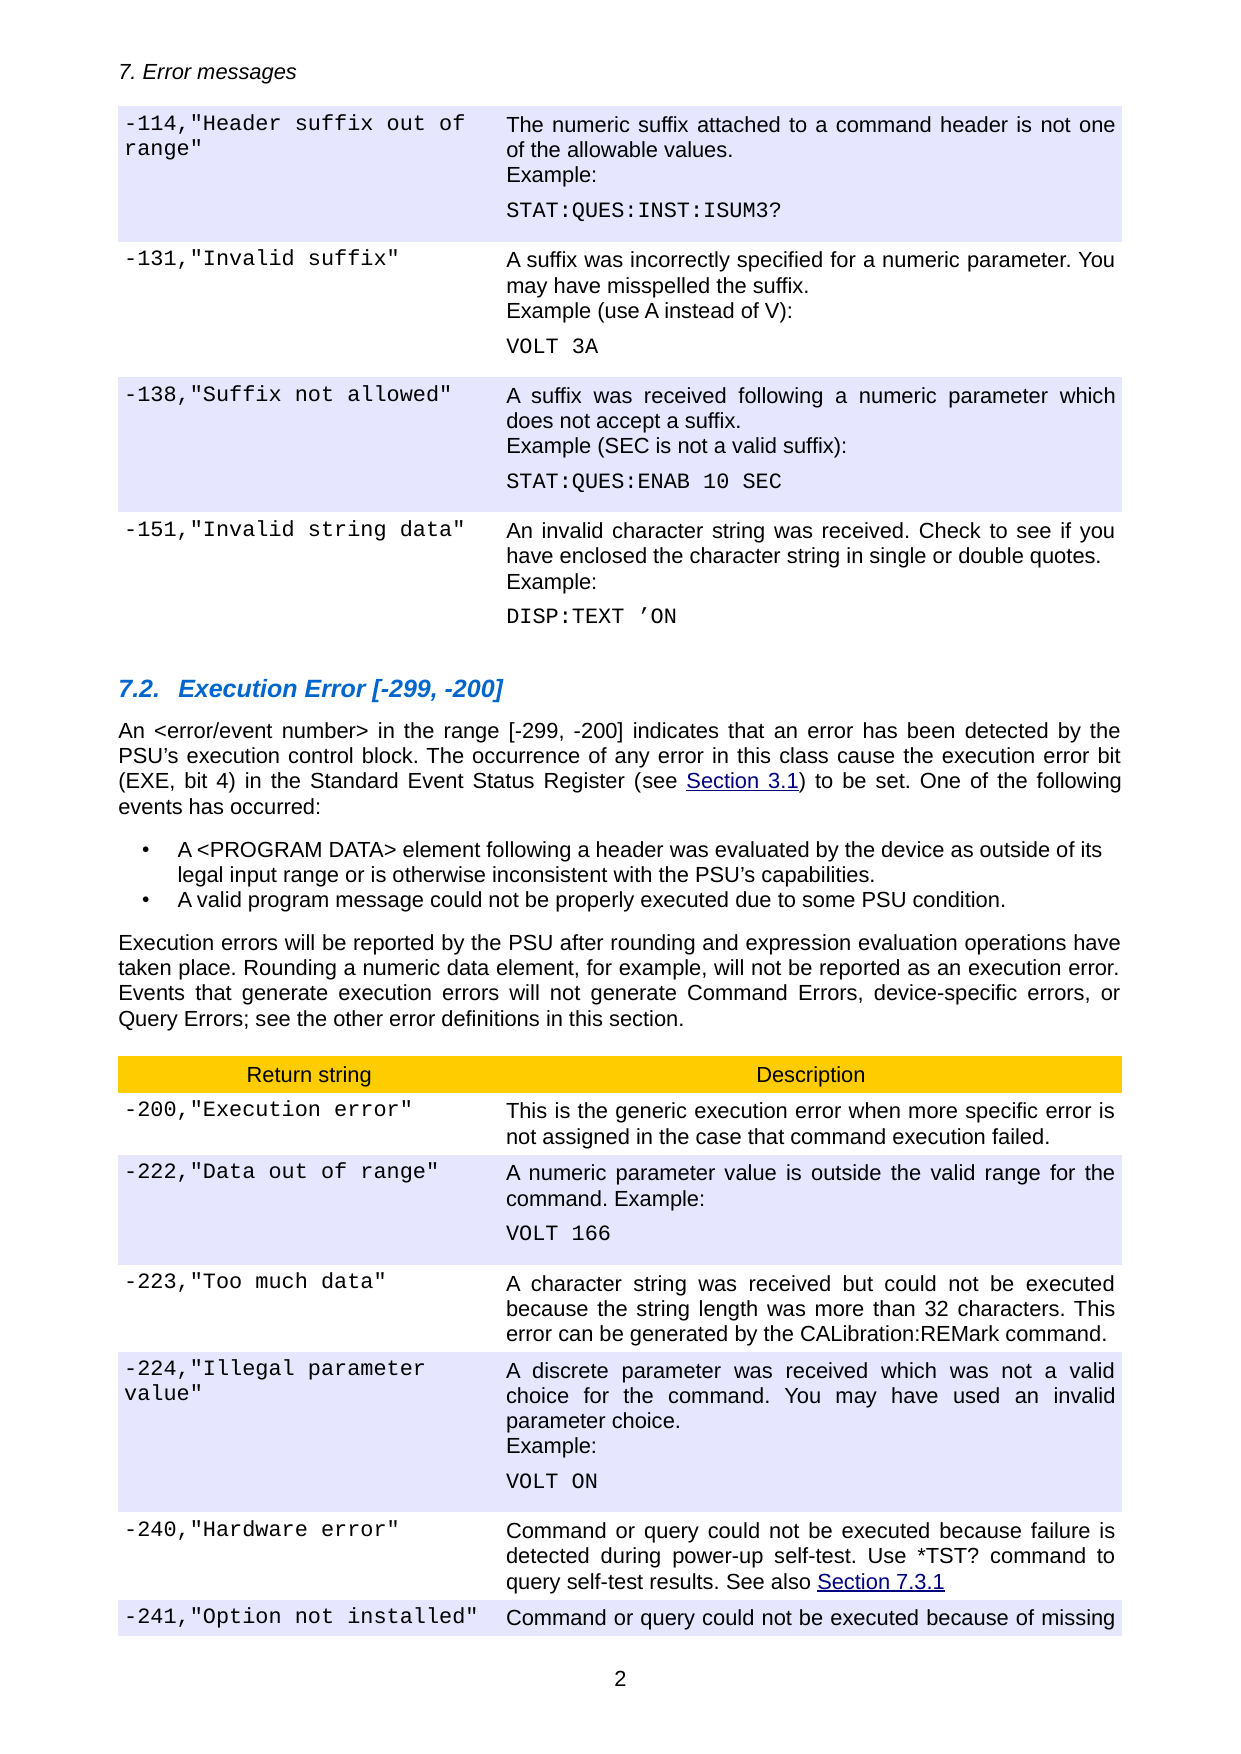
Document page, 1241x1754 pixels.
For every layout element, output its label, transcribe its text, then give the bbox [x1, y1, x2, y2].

text An <error/event number> in the range [-299, -200] indicates that an error has been detected by the PSU’s execution control block. The occurrence of any error in this class cause the execution error bit (EXE, bit 4) in the Standard Event Status Register (see Section 3.1) to be set. One of the following events has occurred: [118, 718, 1122, 819]
table_header Description [500, 1056, 1122, 1093]
table_header Return string [118, 1056, 500, 1093]
table_cell -200,"Execution error" [118, 1093, 500, 1154]
table_cell -222,"Data out of range" [118, 1155, 500, 1265]
table_cell -241,"Option not installed" [118, 1600, 500, 1636]
table_cell This is the generic execution error when more specific error is not assigned in the case that command execution failed. [500, 1093, 1122, 1154]
table_cell The numeric suffix attached to a command header is not one of the allowable values. Example: STAT:QUES:INST:ISUM3? [500, 106, 1122, 242]
table_cell -138,"Suffix not allowed" [118, 377, 500, 512]
table_cell A character string was received but could not be executed because the string length was more than 32 characters. This error can be generated by the CALibration:REMark command. [500, 1265, 1122, 1352]
table_cell An invalid character string was received. Check to see if you have enclosed the character string in single or double quotes. Example: DISP:TEXT ’ON [500, 513, 1122, 648]
list A valid program message could not be properly executed due to some PSU condition. [142, 887, 1110, 912]
table_cell -240,"Hardware error" [118, 1513, 500, 1599]
table_cell A discrete parameter was received which was not a valid choice for the command. You may have used an invalid parameter choice. Example: VOLT ON [500, 1352, 1122, 1512]
table_cell -114,"Header suffix out of range" [118, 106, 500, 242]
subtitle Execution Error [-299, -200] [118, 674, 1122, 703]
table_cell A numeric parameter value is outside the valid range for the command. Example: VOLT 166 [500, 1155, 1122, 1265]
table_cell A suffix was received following a numeric parameter which does not accept a suffix. Example (SEC is not a valid suffix): STAT:QUES:ENAB 10 SEC [500, 377, 1122, 512]
table_cell -151,"Invalid string data" [118, 513, 500, 648]
table_cell Command or query could not be executed because of missing [500, 1600, 1122, 1636]
table_cell -131,"Invalid suffix" [118, 242, 500, 377]
table_cell -223,"Too much data" [118, 1265, 500, 1352]
list A <PROGRAM DATA> element following a header was evaluated by the device as outside of its legal input range or is otherwise inconsistent with the PSU’s capabilities. [142, 837, 1110, 887]
table_cell Command or query could not be executed because failure is detected during power-up self-test. Use *TST? command to query self-test results. See also Section 7.3.1 [500, 1513, 1122, 1599]
table_cell A suffix was incorrectly specified for a numeric parameter. You may have misspelled the suffix. Example (use A instead of V): VOLT 3A [500, 242, 1122, 377]
text Execution errors will be reported by the PSU after rounding and expression evaluation operations have taken place. Rounding a numeric data element, for example, will not be reported as an execution error. Events that generate execution errors will not generate Command Errors, device-specific errors, or Query Errors; see the other error definitions in this section. [118, 930, 1122, 1031]
table_cell -224,"Illegal parameter value" [118, 1352, 500, 1512]
